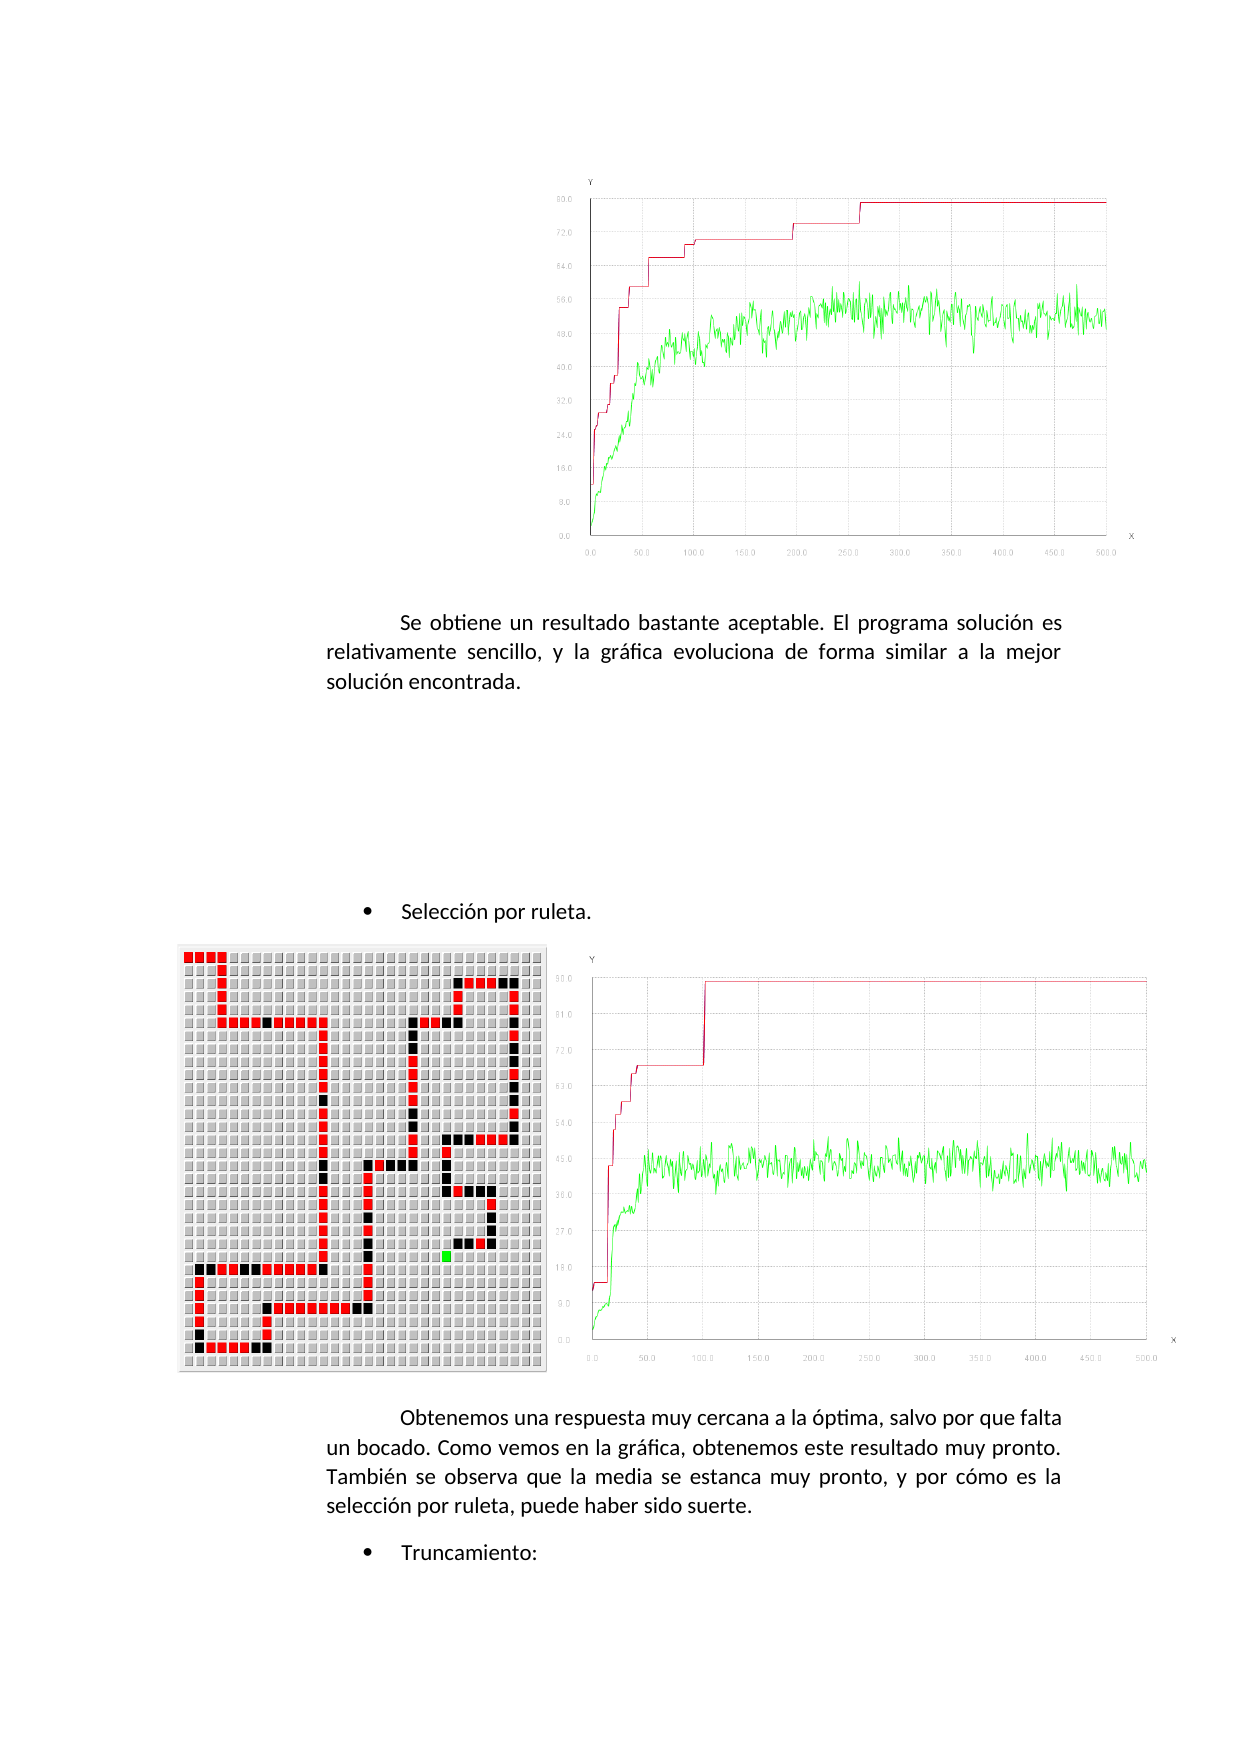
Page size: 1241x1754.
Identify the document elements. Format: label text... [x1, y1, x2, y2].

text Se obtiene un resultado bastante aceptable. El programa solución es relativamente sencillo, y la gráfica evoluciona de forma similar a la mejor solución encontrada. [326, 608, 1063, 695]
list Selección por ruleta. [363, 897, 1063, 925]
text Obtenemos una respuesta muy cercana a la óptima, salvo por que falta un bocado. Como vemos en la gráfica, obtenemos este resultado muy pronto. También se observa que la media se estanca muy pronto, y por cómo es la selección por ruleta, puede haber sido suerte. [326, 1403, 1063, 1519]
list Truncamiento: [363, 1538, 1063, 1566]
